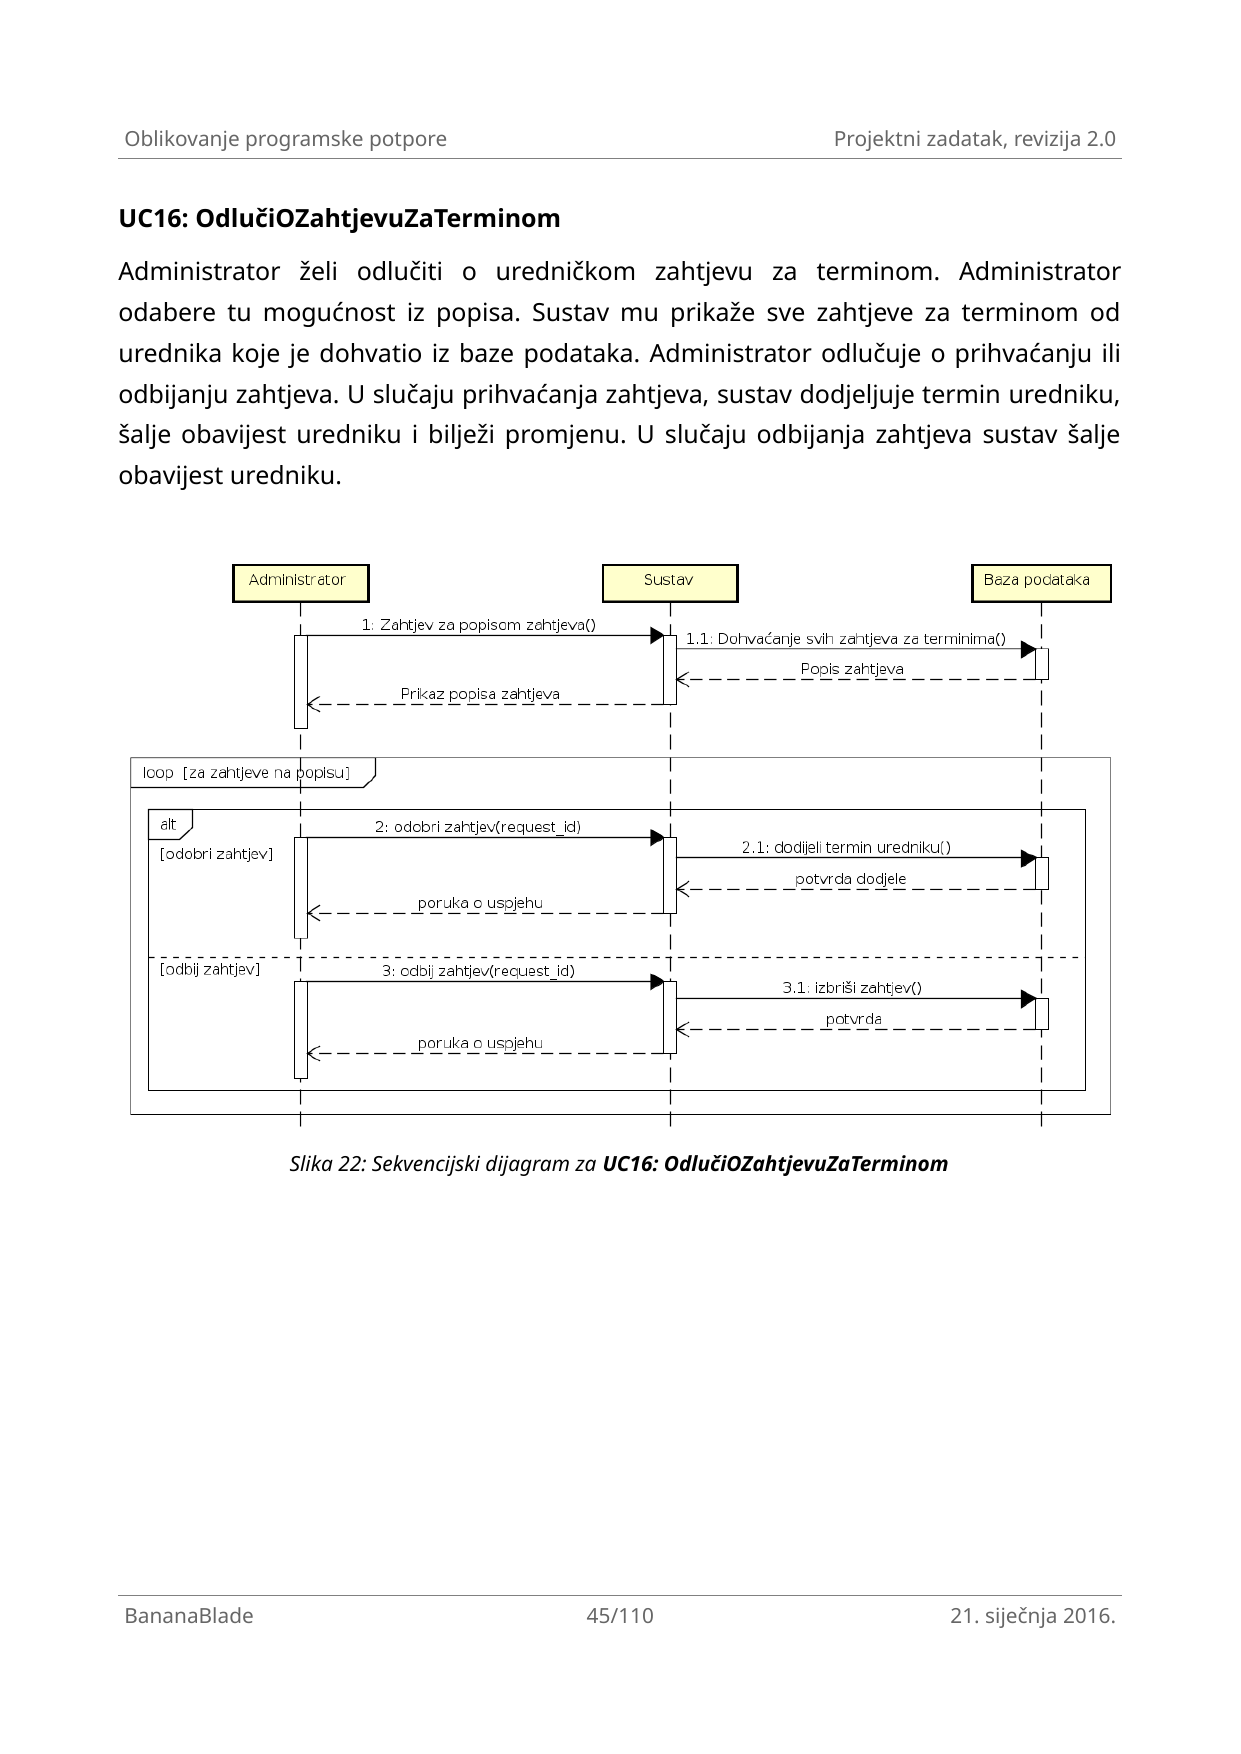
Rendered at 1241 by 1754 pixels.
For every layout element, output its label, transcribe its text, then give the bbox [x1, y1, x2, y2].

subtitle UC16: OdlučiOZahtjevuZaTerminom [118, 201, 1122, 234]
text Administrator želi odlučiti o uredničkom zahtjevu za terminom. Administrator odabere tu mogućnost iz popisa. Sustav mu prikaže sve zahtjeve za terminom od urednika koje je dohvatio iz baze podataka. Administrator odlučuje o prihvaćanju ili odbijanju zahtjeva. U slučaju prihvaćanja zahtjeva, sustav dodjeljuje termin uredniku, šalje obavijest uredniku i bilježi promjenu. U slučaju odbijanja zahtjeva sustav šalje obavijest uredniku. [118, 254, 1122, 492]
picture [118, 552, 1123, 1144]
text Slika 22: Sekvencijski dijagram za UC16: OdlučiOZahtjevuZaTerminom [118, 1144, 1122, 1178]
